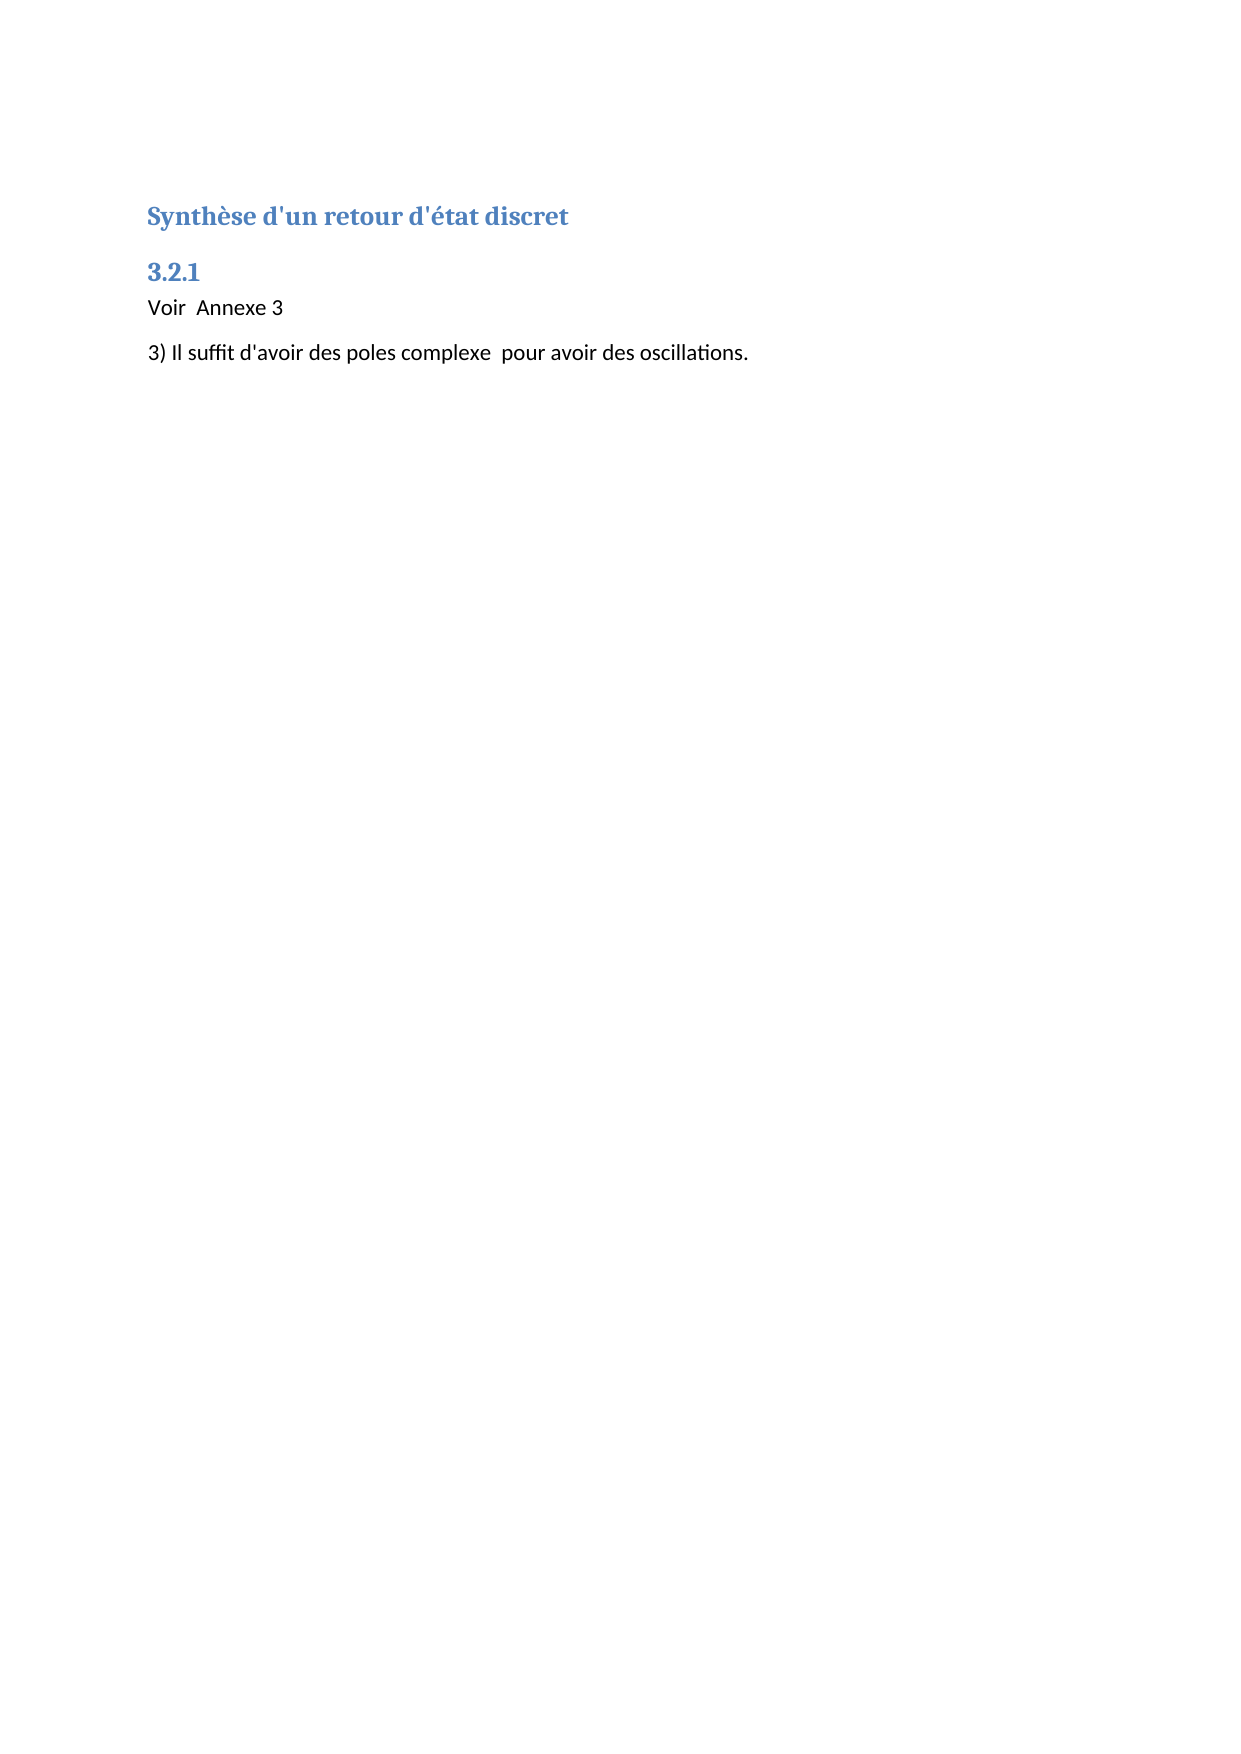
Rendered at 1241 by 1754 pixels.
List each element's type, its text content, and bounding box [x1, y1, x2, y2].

subtitle Synthèse d'un retour d'état discret [148, 201, 1093, 232]
text Voir Annexe 3 [148, 293, 1093, 321]
text 3) Il suffit d'avoir des poles complexe pour avoir des oscillations. [148, 338, 1093, 366]
subtitle 3.2.1 [148, 257, 1093, 288]
